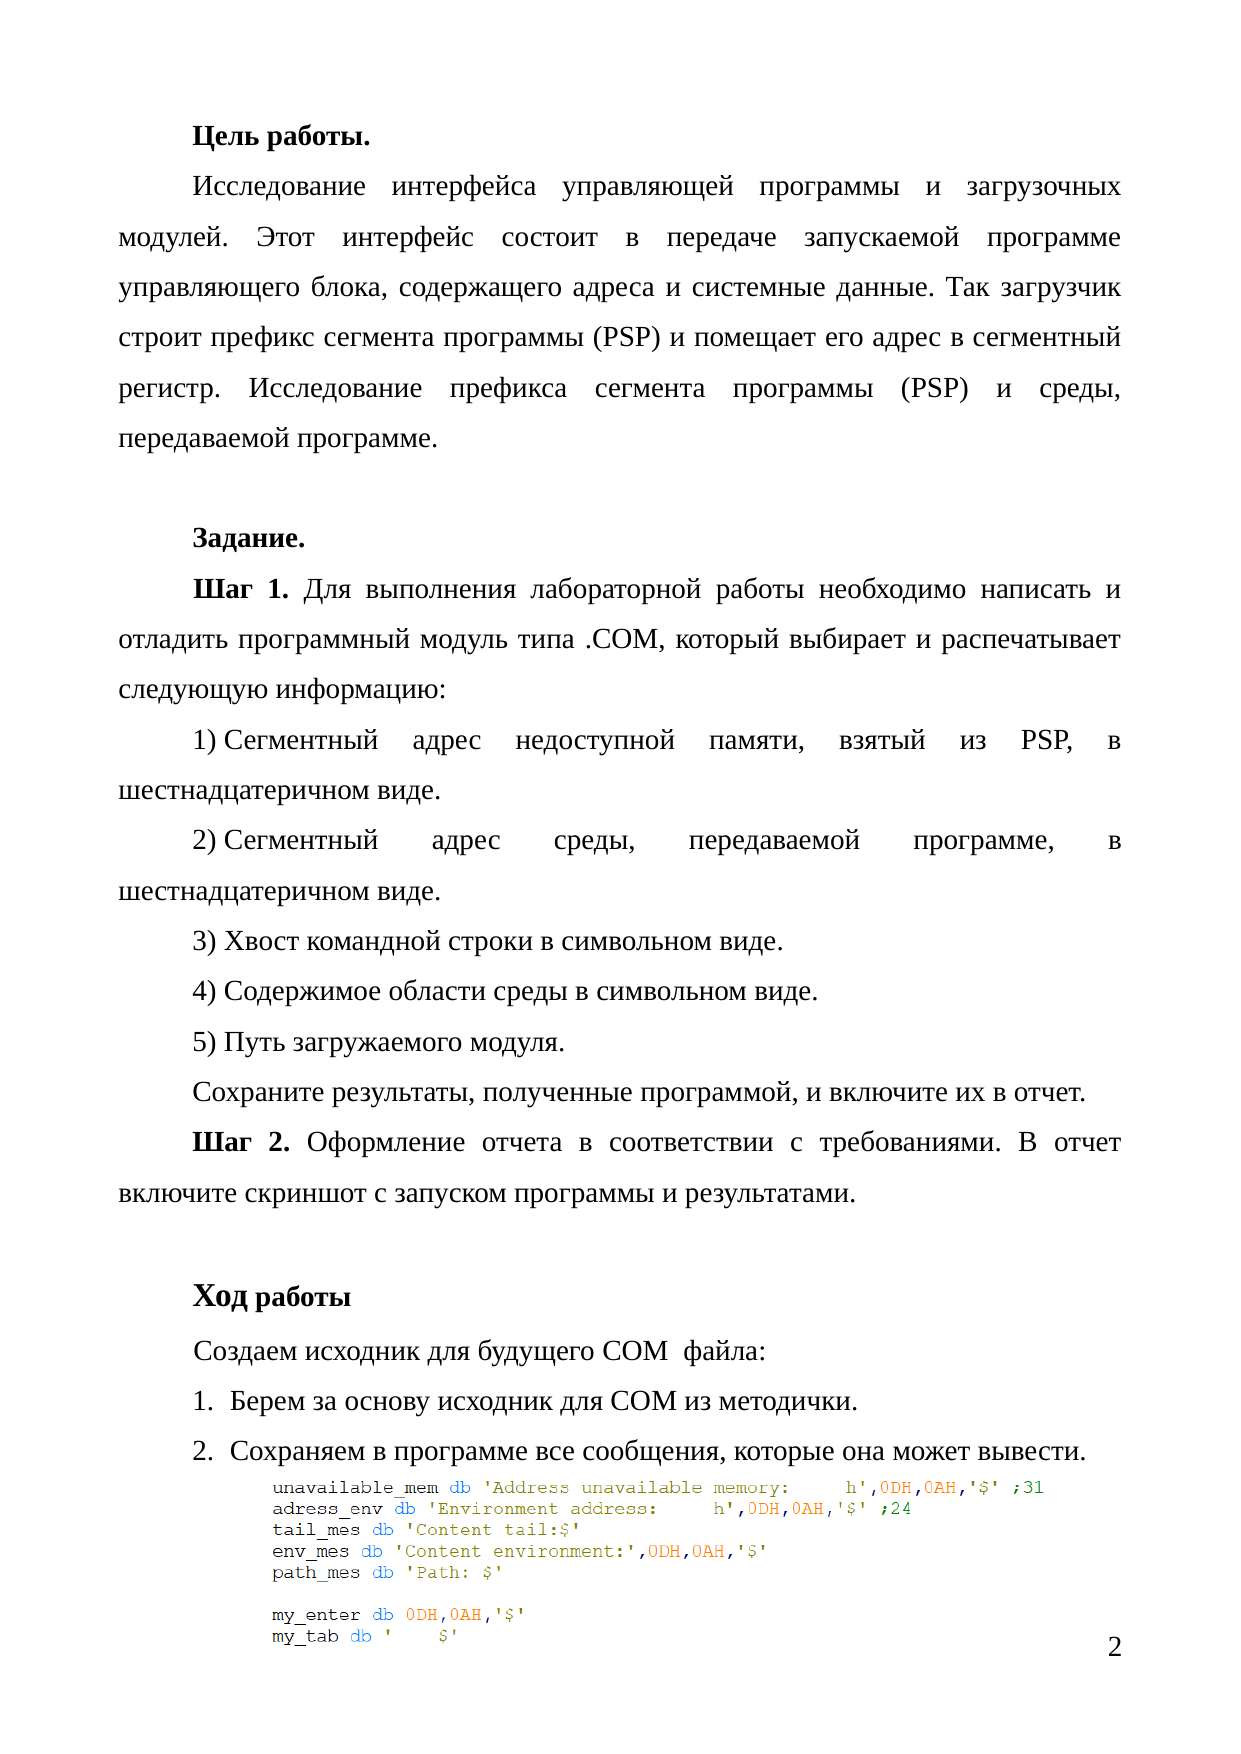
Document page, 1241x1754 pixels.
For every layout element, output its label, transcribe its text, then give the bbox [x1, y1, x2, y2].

text Шаг 1. Для выполнения лабораторной работы необходимо написать и отладить программный модуль типа .COM, который выбирает и распечатывает следующую информацию: [118, 571, 1122, 705]
text Сохраните результаты, полученные программой, и включите их в отчет. [118, 1074, 1122, 1108]
picture [272, 1474, 1068, 1654]
text 1) Сегментный адрес недоступной памяти, взятый из PSP, в шестнадцатеричном виде. [118, 722, 1122, 806]
text 5) Путь загружаемого модуля. [118, 1024, 1122, 1057]
list Создаем исходник для будущего COM файла: [118, 1333, 1122, 1366]
list Берем за основу исходник для СОM из методички. [192, 1383, 1122, 1417]
text 4) Содержимое области среды в символьном виде. [118, 973, 1122, 1007]
subtitle Ход работы [118, 1275, 1122, 1314]
text Исследование интерфейса управляющей программы и загрузочных модулей. Этот интерфейс состоит в передаче запускаемой программе управляющего блока, содержащего адреса и системные данные. Так загрузчик строит префикс сегмента программы (PSP) и помещает его адрес в сегментный регистр. Исследование префикса сегмента программы (PSP) и среды, передаваемой программе. [118, 168, 1122, 453]
text Шаг 2. Оформление отчета в соответствии с требованиями. В отчет включите скриншот с запуском программы и результатами. [118, 1124, 1122, 1208]
subtitle Цель работы. [118, 118, 1122, 152]
text 2) Сегментный адрес среды, передаваемой программе, в шестнадцатеричном виде. [118, 822, 1122, 906]
text 3) Хвост командной строки в символьном виде. [118, 923, 1122, 957]
list Сохраняем в программе все сообщения, которые она может вывести. [192, 1433, 1122, 1467]
subtitle Задание. [118, 521, 1122, 554]
